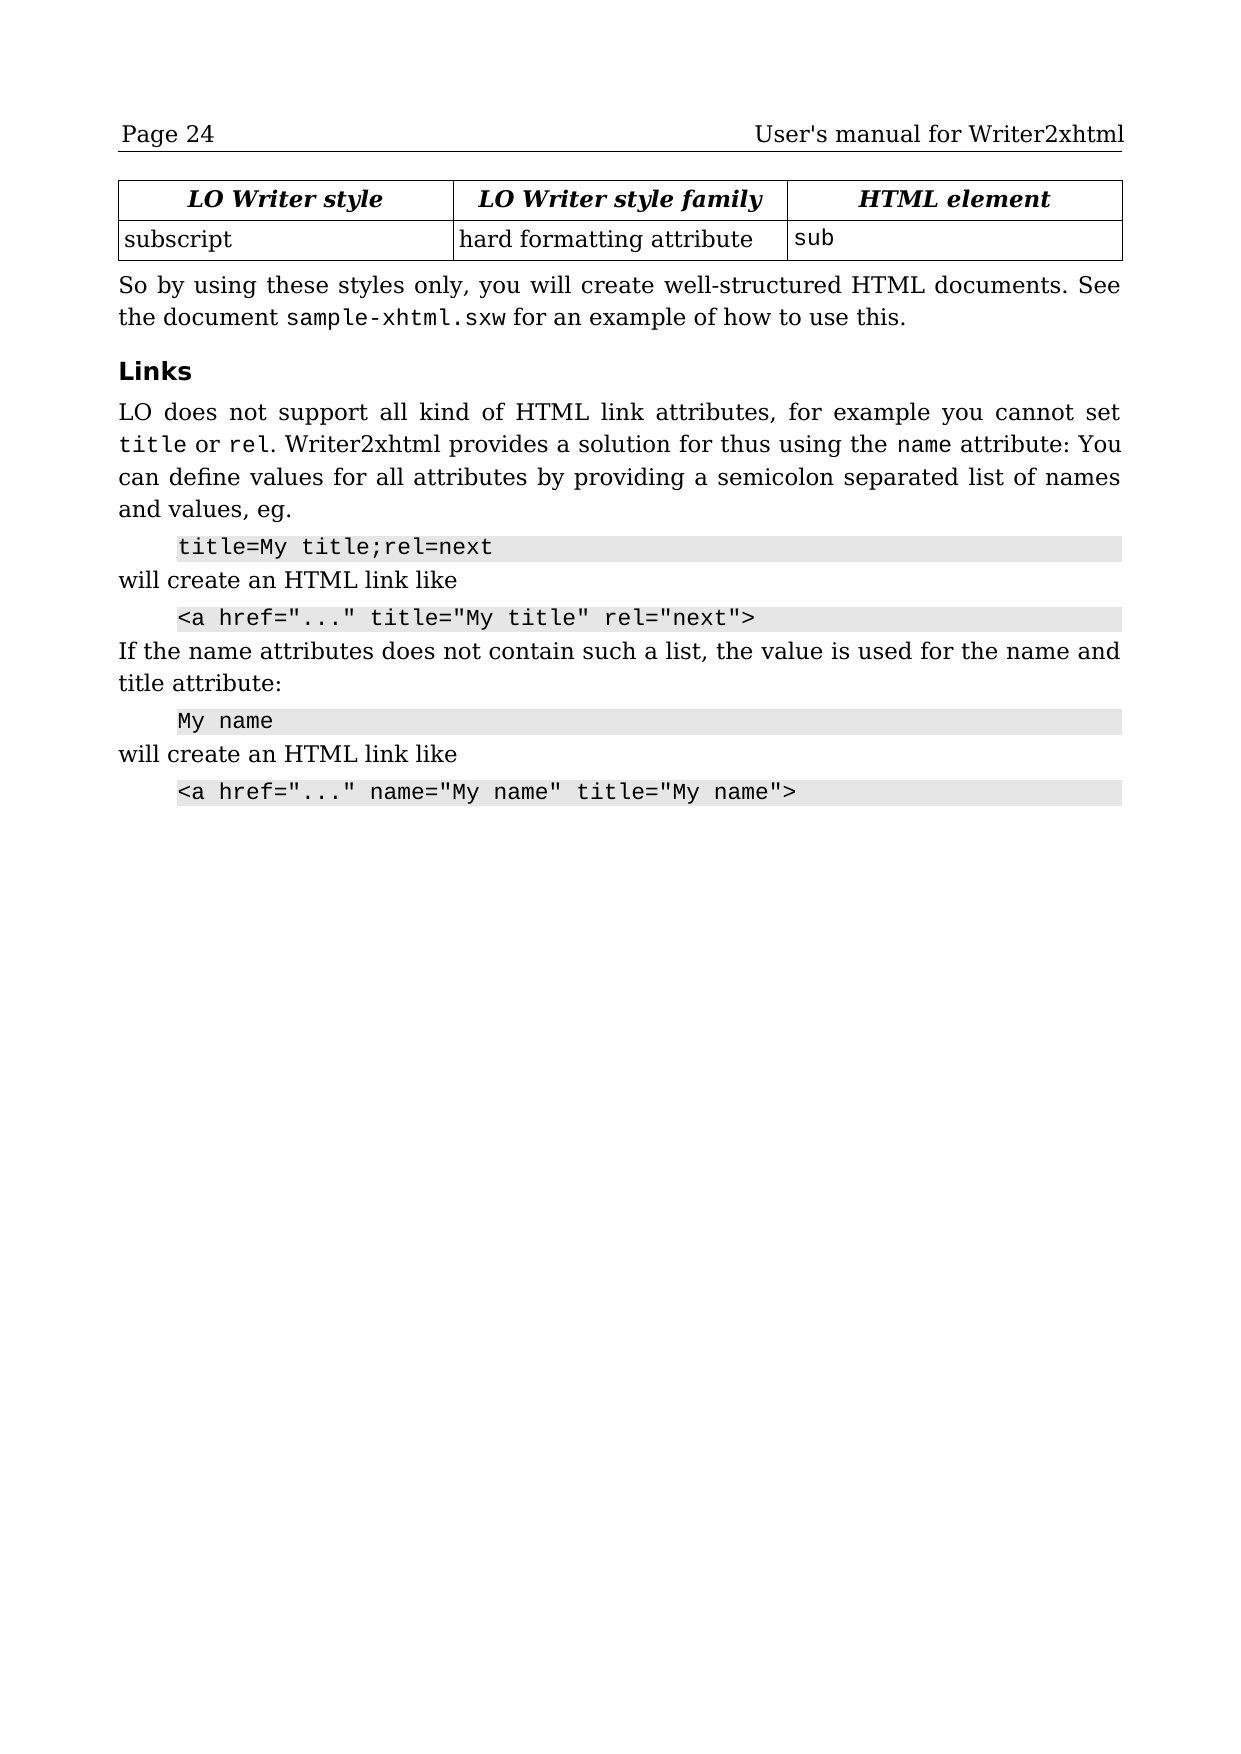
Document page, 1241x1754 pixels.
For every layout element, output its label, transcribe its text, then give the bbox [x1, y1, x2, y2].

text My name [177, 709, 1122, 735]
subtitle Links [118, 357, 1122, 387]
text will create an HTML link like [118, 567, 1122, 594]
text <a href="..." name="My name" title="My name"> [177, 780, 1122, 806]
text LO does not support all kind of HTML link attributes, for example you cannot set title or rel. Writer2xhtml provides a solution for thus using the name attribute: You can define values for all attributes by providing a semicolon separated list of names and values, eg. [118, 399, 1122, 523]
text <a href="..." title="My title" rel="next"> [177, 607, 1122, 632]
text title=My title;rel=next [177, 536, 1122, 562]
table_cell subscript [119, 221, 453, 260]
text So by using these styles only, you will create well-structured HTML documents. See the document sample-xhtml.sxw for an example of how to use this. [118, 272, 1122, 332]
table_header HTML element [788, 181, 1122, 220]
text If the name attributes does not contain such a list, the value is used for the name and title attribute: [118, 638, 1122, 697]
text will create an HTML link like [118, 741, 1122, 768]
table_header LO Writer style family [454, 181, 787, 220]
table_cell hard formatting attribute [454, 221, 787, 260]
table_header LO Writer style [119, 181, 453, 220]
table_cell sub [788, 221, 1122, 260]
